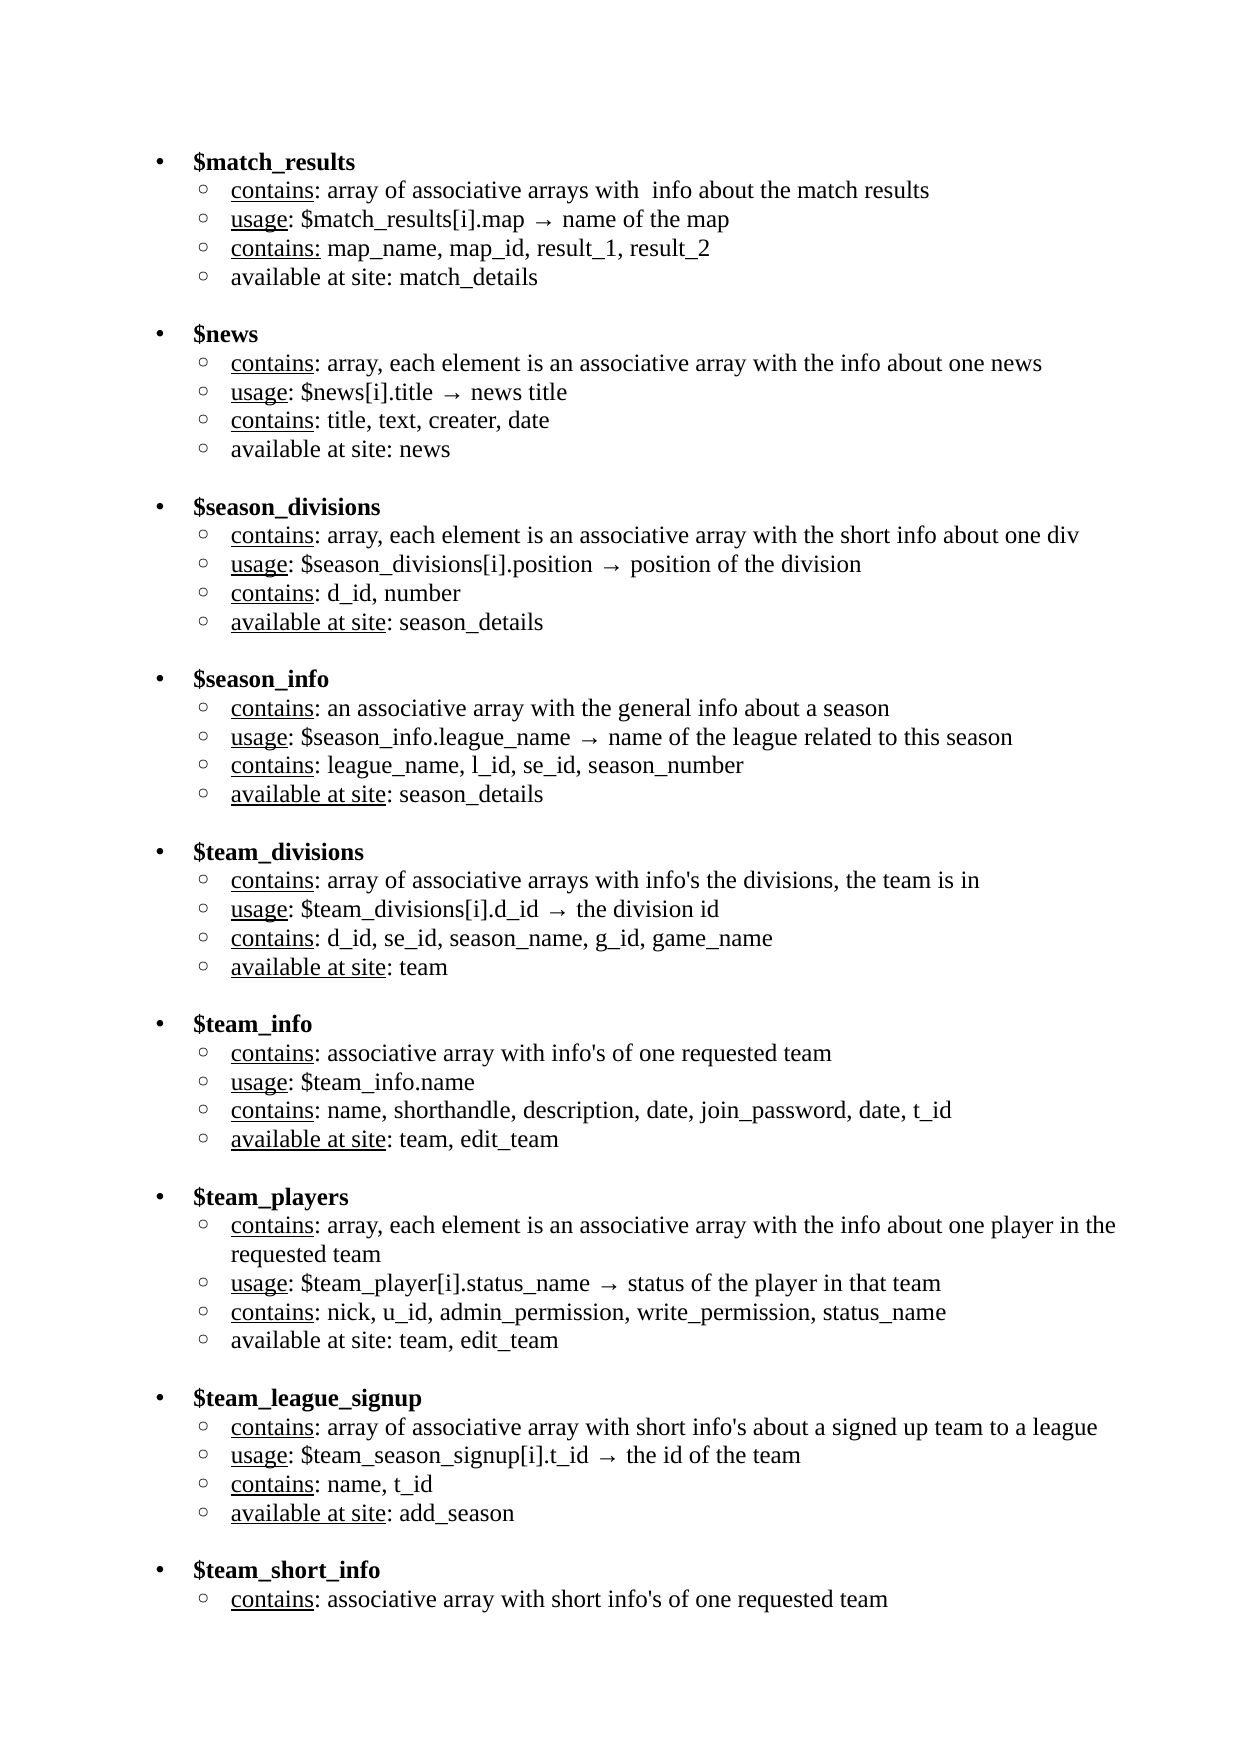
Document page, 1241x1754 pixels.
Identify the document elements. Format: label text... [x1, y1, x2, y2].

list usage: $news[i].title → news title [193, 377, 1122, 406]
list contains: array, each element is an associative array with the info about one news [193, 348, 1122, 377]
list usage: $team_info.name [193, 1067, 1122, 1096]
list $team_short_info [156, 1556, 1122, 1584]
list $team_divisions [156, 837, 1122, 866]
list available at site: match_details [193, 262, 1122, 291]
list contains: name, t_id [193, 1469, 1122, 1498]
list $match_results [156, 147, 1122, 176]
list available at site: team, edit_team [193, 1326, 1122, 1354]
list $team_league_signup [156, 1383, 1122, 1412]
list contains: nick, u_id, admin_permission, write_permission, status_name [193, 1297, 1122, 1326]
list contains: array, each element is an associative array with the short info about one div [193, 521, 1122, 549]
list usage: $team_divisions[i].d_id → the division id [193, 894, 1122, 923]
list contains: array of associative arrays with info about the match results [193, 176, 1122, 204]
list available at site: add_season [193, 1498, 1122, 1527]
list available at site: season_details [193, 779, 1122, 808]
list usage: $season_divisions[i].position → position of the division [193, 549, 1122, 578]
list usage: $team_season_signup[i].t_id → the id of the team [193, 1441, 1122, 1469]
list available at site: season_details [193, 607, 1122, 636]
list $season_info [156, 664, 1122, 693]
list $team_players [156, 1182, 1122, 1211]
list available at site: team, edit_team [193, 1124, 1122, 1153]
list contains: d_id, se_id, season_name, g_id, game_name [193, 923, 1122, 952]
list contains: array, each element is an associative array with the info about one player in the requested team [193, 1211, 1122, 1268]
list $news [156, 319, 1122, 348]
list available at site: news [193, 434, 1122, 463]
list $season_divisions [156, 492, 1122, 521]
list contains: associative array with short info's of one requested team [193, 1584, 1122, 1613]
list $team_info [156, 1009, 1122, 1038]
list contains: d_id, number [193, 578, 1122, 607]
list contains: an associative array with the general info about a season [193, 693, 1122, 722]
list usage: $team_player[i].status_name → status of the player in that team [193, 1268, 1122, 1297]
list contains: map_name, map_id, result_1, result_2 [193, 233, 1122, 262]
list contains: associative array with info's of one requested team [193, 1038, 1122, 1067]
list usage: $match_results[i].map → name of the map [193, 204, 1122, 233]
list contains: league_name, l_id, se_id, season_number [193, 751, 1122, 779]
list available at site: team [193, 952, 1122, 981]
list contains: title, text, creater, date [193, 406, 1122, 434]
list contains: array of associative arrays with info's the divisions, the team is in [193, 866, 1122, 894]
list usage: $season_info.league_name → name of the league related to this season [193, 722, 1122, 751]
list contains: array of associative array with short info's about a signed up team to a league [193, 1412, 1122, 1441]
list contains: name, shorthandle, description, date, join_password, date, t_id [193, 1096, 1122, 1124]
